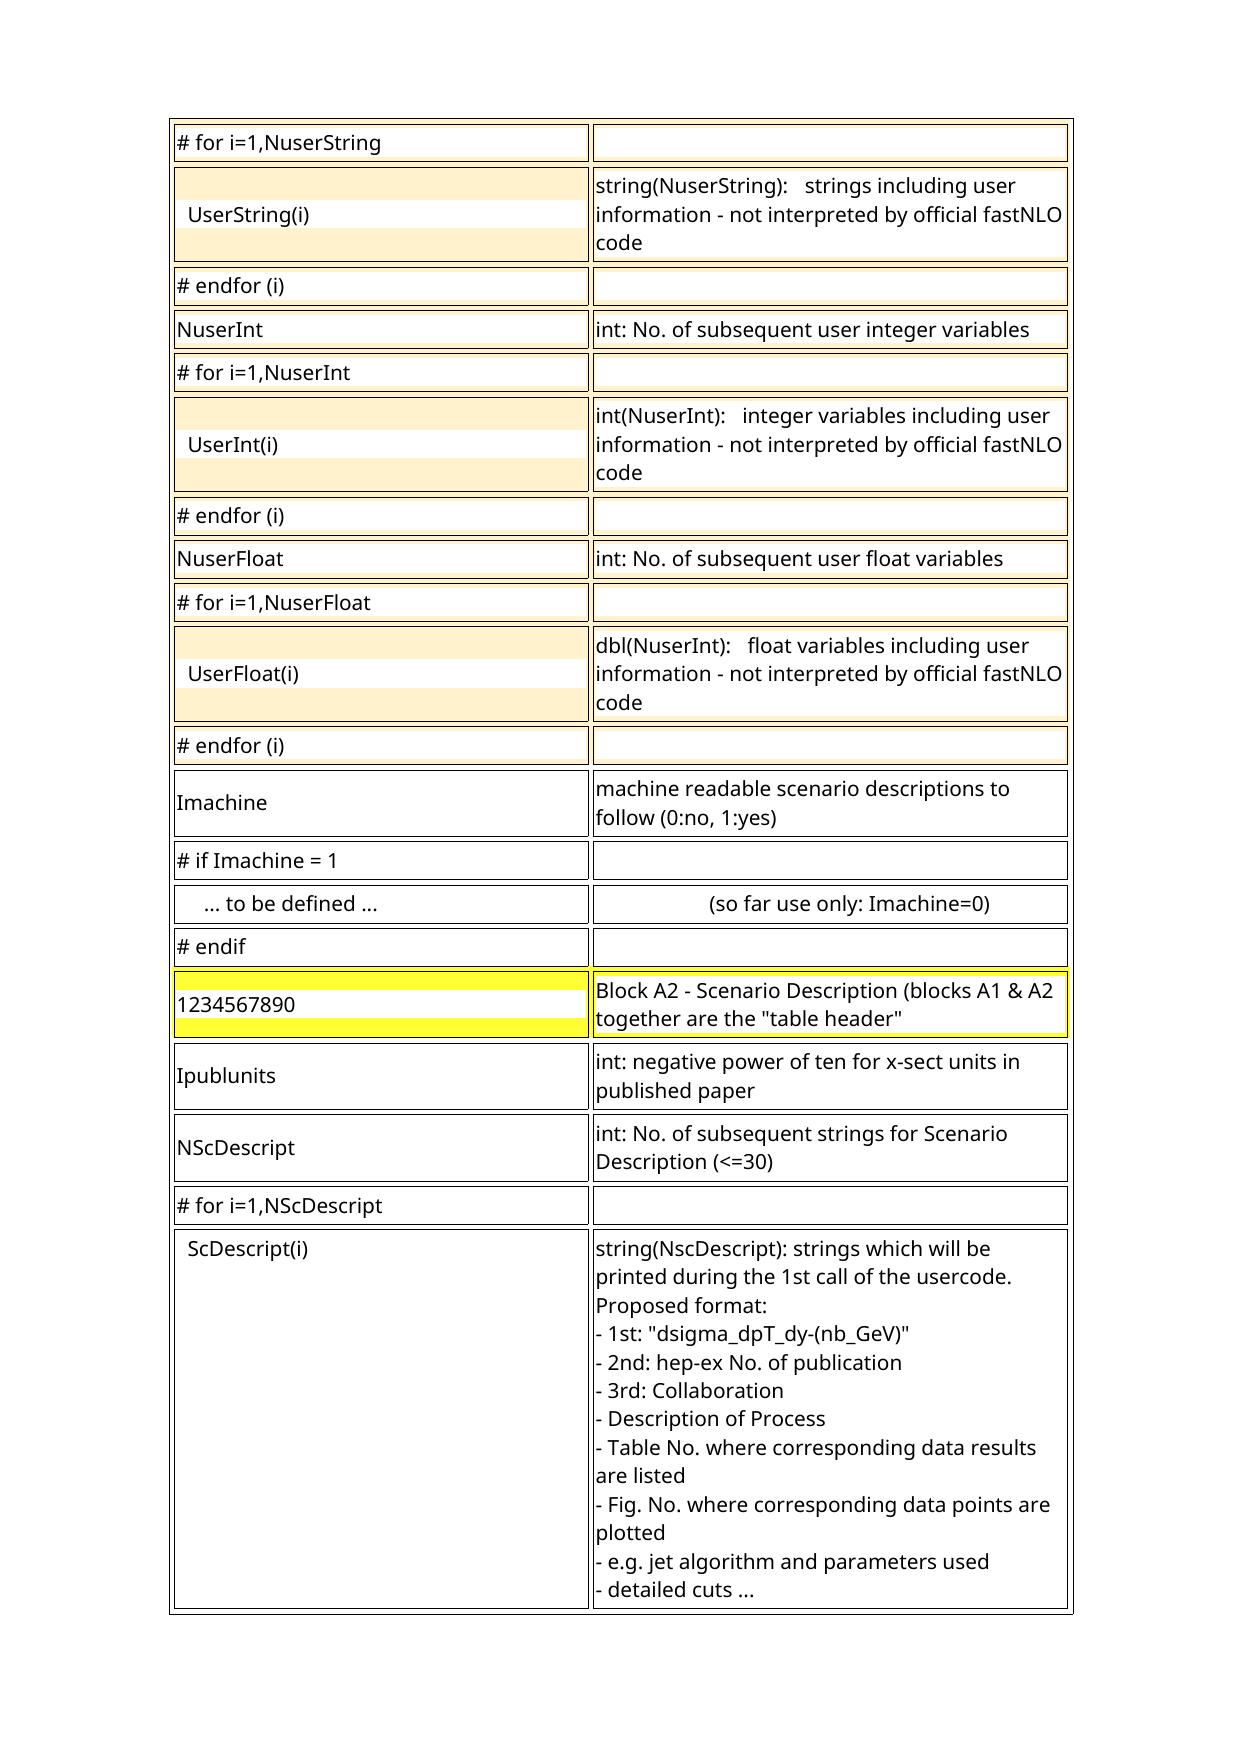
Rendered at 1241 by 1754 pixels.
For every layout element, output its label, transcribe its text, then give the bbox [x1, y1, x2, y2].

table_cell [594, 268, 1067, 305]
table_cell [591, 261, 1070, 305]
table_cell # for i=1,NScDescript [172, 1181, 591, 1224]
table_cell [591, 1181, 1070, 1224]
table_cell 1234567890 [172, 966, 591, 1037]
table_cell UserFloat(i) [172, 621, 591, 721]
table_cell [591, 721, 1070, 764]
table_cell int: negative power of ten for x-sect units in published paper [591, 1037, 1070, 1109]
table_cell # for i=1,NuserString [172, 119, 591, 161]
table_cell Block A2 - Scenario Description (blocks A1 & A2 together are the "table header" [591, 966, 1070, 1037]
table_cell int: No. of subsequent user integer variables [591, 305, 1070, 348]
table_cell string(NscDescript): strings which will be printed during the 1st call of the usercode. Proposed format: - 1st: "dsigma_dpT_dy-(nb_GeV)" - 2nd: hep-ex No. of publication - 3rd: Collaboration - Description of Process - Table No. where corresponding data results are listed - Fig. No. where corresponding data points are plotted - e.g. jet algorithm and parameters used - detailed cuts ... [591, 1224, 1070, 1608]
table_cell [594, 584, 1067, 621]
table_cell (so far use only: Imachine=0) [591, 879, 1070, 922]
table_cell [594, 727, 1067, 764]
table_cell string(NuserString): strings including user information - not interpreted by official fastNLO code [591, 161, 1070, 261]
table_cell [594, 125, 1067, 161]
table_cell int(NuserInt): integer variables including user information - not interpreted by official fastNLO code [591, 391, 1070, 491]
table_cell NuserInt [172, 305, 591, 348]
table_cell UserString(i) [172, 161, 591, 261]
table_cell NScDescript [172, 1109, 591, 1181]
table_cell # endif [172, 923, 591, 966]
table_cell Ipublunits [172, 1037, 591, 1109]
table_cell [594, 842, 1067, 879]
table_cell [591, 119, 1070, 161]
table_cell [591, 578, 1070, 621]
table_cell int: No. of subsequent strings for Scenario Description (<=30) [591, 1109, 1070, 1181]
table_cell int: No. of subsequent user float variables [591, 535, 1070, 578]
table_cell [591, 923, 1070, 966]
table_cell [591, 348, 1070, 391]
table_cell [591, 836, 1070, 879]
table_cell [591, 491, 1070, 534]
table_cell # for i=1,NuserFloat [172, 578, 591, 621]
table_cell [594, 1187, 1067, 1224]
table_cell # endfor (i) [172, 721, 591, 764]
table_cell [594, 354, 1067, 391]
table_cell NuserFloat [172, 535, 591, 578]
table_cell dbl(NuserInt): float variables including user information - not interpreted by official fastNLO code [591, 621, 1070, 721]
table_cell UserInt(i) [172, 391, 591, 491]
table_cell # endfor (i) [172, 491, 591, 534]
table_cell # if Imachine = 1 [172, 836, 591, 879]
table_cell machine readable scenario descriptions to follow (0:no, 1:yes) [591, 764, 1070, 836]
table_cell [594, 929, 1067, 966]
table_cell ScDescript(i) [172, 1224, 591, 1608]
table_cell ... to be defined ... [172, 879, 591, 922]
table_cell [594, 498, 1067, 534]
table_cell # endfor (i) [172, 261, 591, 305]
table_cell # for i=1,NuserInt [172, 348, 591, 391]
table_cell Imachine [172, 764, 591, 836]
